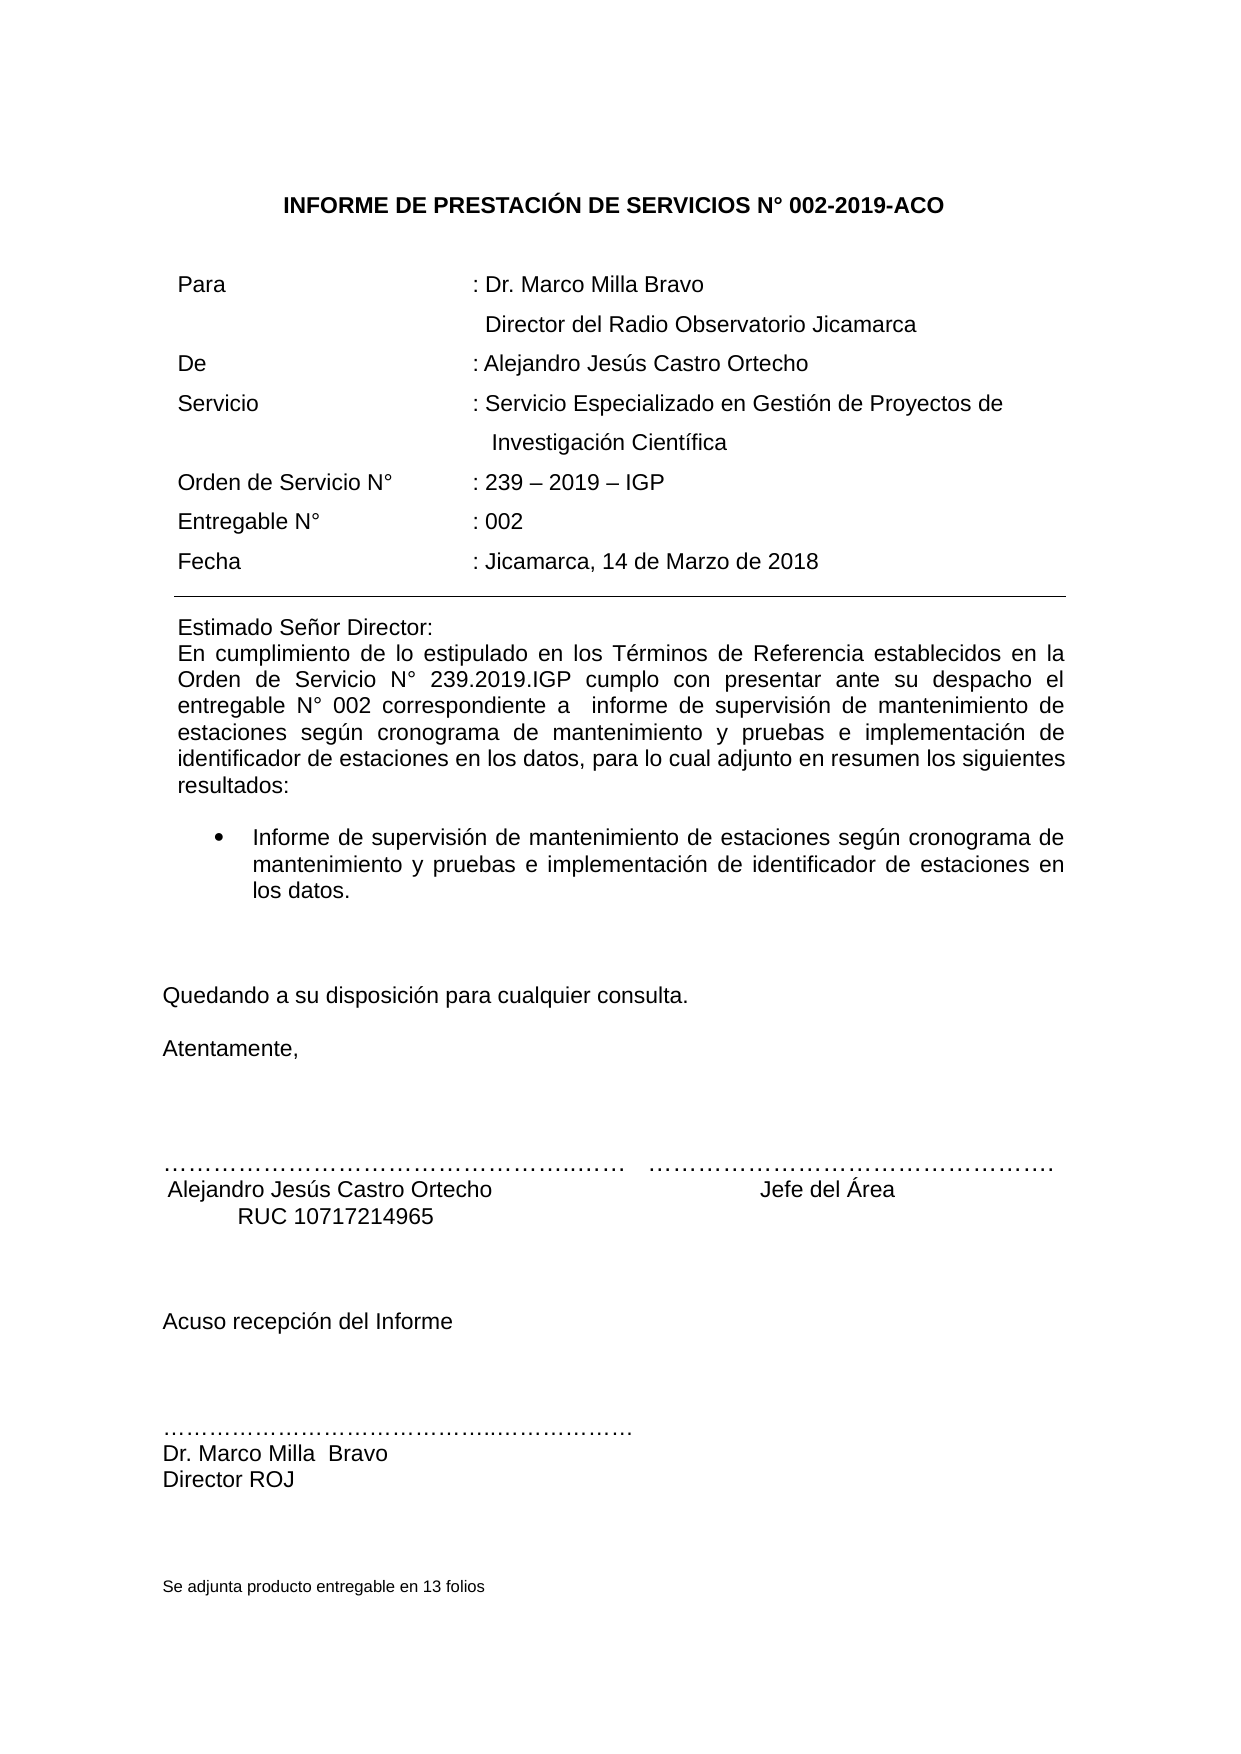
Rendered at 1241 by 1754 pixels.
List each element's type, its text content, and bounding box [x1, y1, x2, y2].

text Fecha : Jicamarca, 14 de Marzo de 2018 [177, 548, 1033, 574]
text Estimado Señor Director: [177, 613, 1065, 640]
text Director del Radio Observatorio Jicamarca [177, 311, 981, 337]
text Quedando a su disposición para cualquier consulta. [162, 982, 1065, 1009]
subtitle INFORME DE PRESTACIÓN DE SERVICIOS N° 002-2019-ACO [162, 192, 1065, 218]
text RUC 10717214965 [162, 1203, 1065, 1229]
text Alejandro Jesús Castro Ortecho Jefe del Área [162, 1176, 1065, 1203]
text Servicio : Servicio Especializado en Gestión de Proyectos de Investigación Científica [177, 390, 1065, 456]
text Atentamente, [162, 1035, 1065, 1061]
text Orden de Servicio N° : 239 – 2019 – IGP [177, 469, 915, 495]
text Director ROJ [162, 1466, 1065, 1493]
text ……………………………………..……………… [162, 1414, 1065, 1440]
text Acuso recepción del Informe [162, 1308, 1065, 1334]
text En cumplimiento de lo estipulado en los Términos de Referencia establecidos en la Orden de Servicio N° 239.2019.IGP cumplo con presentar ante su despacho el entregable N° 002 correspondiente a informe de supervisión de mantenimiento de estaciones según cronograma de mantenimiento y pruebas e implementación de identificador de estaciones en los datos, para lo cual adjunto en resumen los siguientes resultados: [177, 640, 1065, 798]
text Dr. Marco Milla Bravo [162, 1440, 1065, 1466]
text Entregable N° : 002 [177, 508, 800, 534]
text De : Alejandro Jesús Castro Ortecho [177, 350, 1065, 377]
text Para : Dr. Marco Milla Bravo [177, 271, 981, 298]
list Informe de supervisión de mantenimiento de estaciones según cronograma de mantenimiento y pruebas e implementación de identificador de estaciones en los datos. [215, 824, 1065, 903]
text Se adjunta producto entregable en 13 folios [162, 1577, 1065, 1596]
text …………………………………………..…… …………………………………………. [162, 1148, 1065, 1176]
